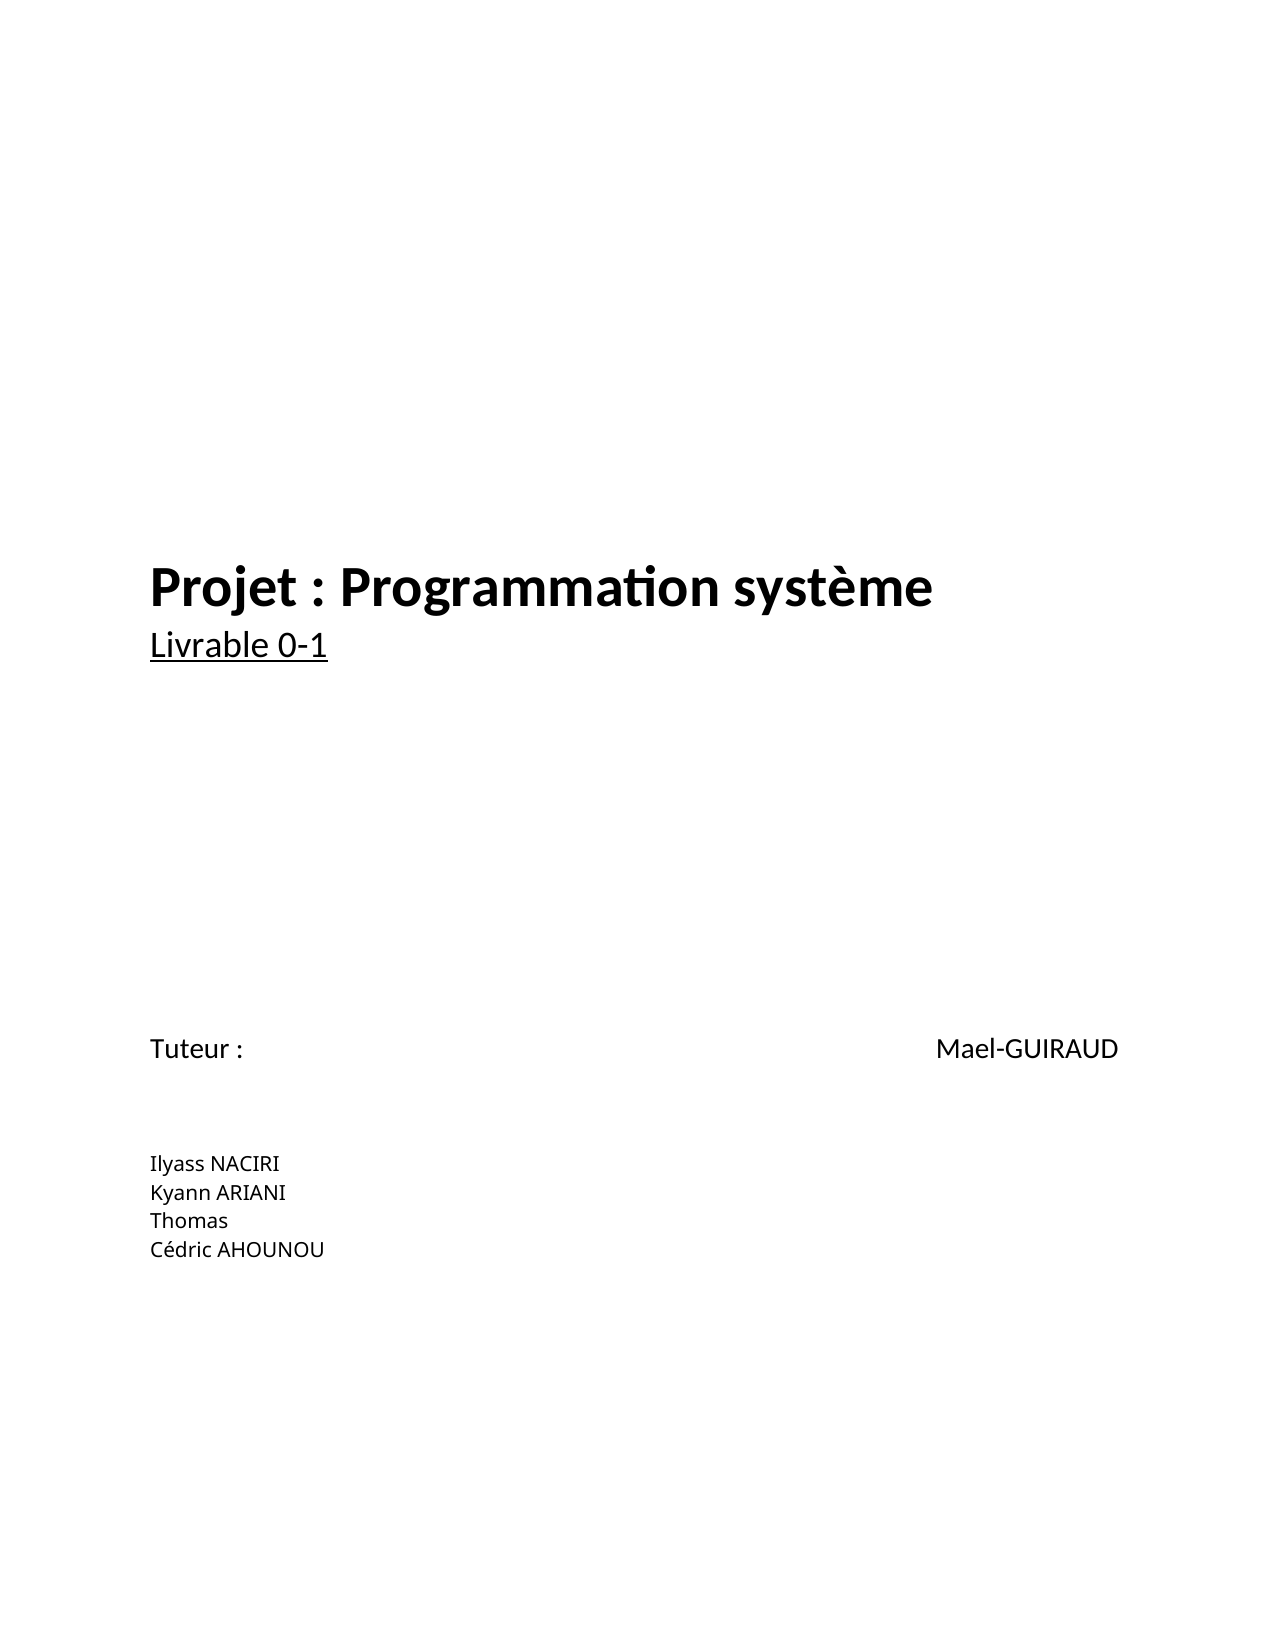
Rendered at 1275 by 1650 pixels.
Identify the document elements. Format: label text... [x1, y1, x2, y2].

text Thomas [150, 1206, 1125, 1235]
text Cédric AHOUNOU [150, 1235, 1125, 1263]
text Tuteur : Mael-GUIRAUD [150, 1031, 1125, 1093]
text Kyann ARIANI [150, 1178, 1125, 1206]
text Ilyass NACIRI [150, 1149, 1125, 1178]
text Livrable 0-1 [150, 621, 1125, 666]
text Projet : Programmation système [150, 549, 1125, 621]
